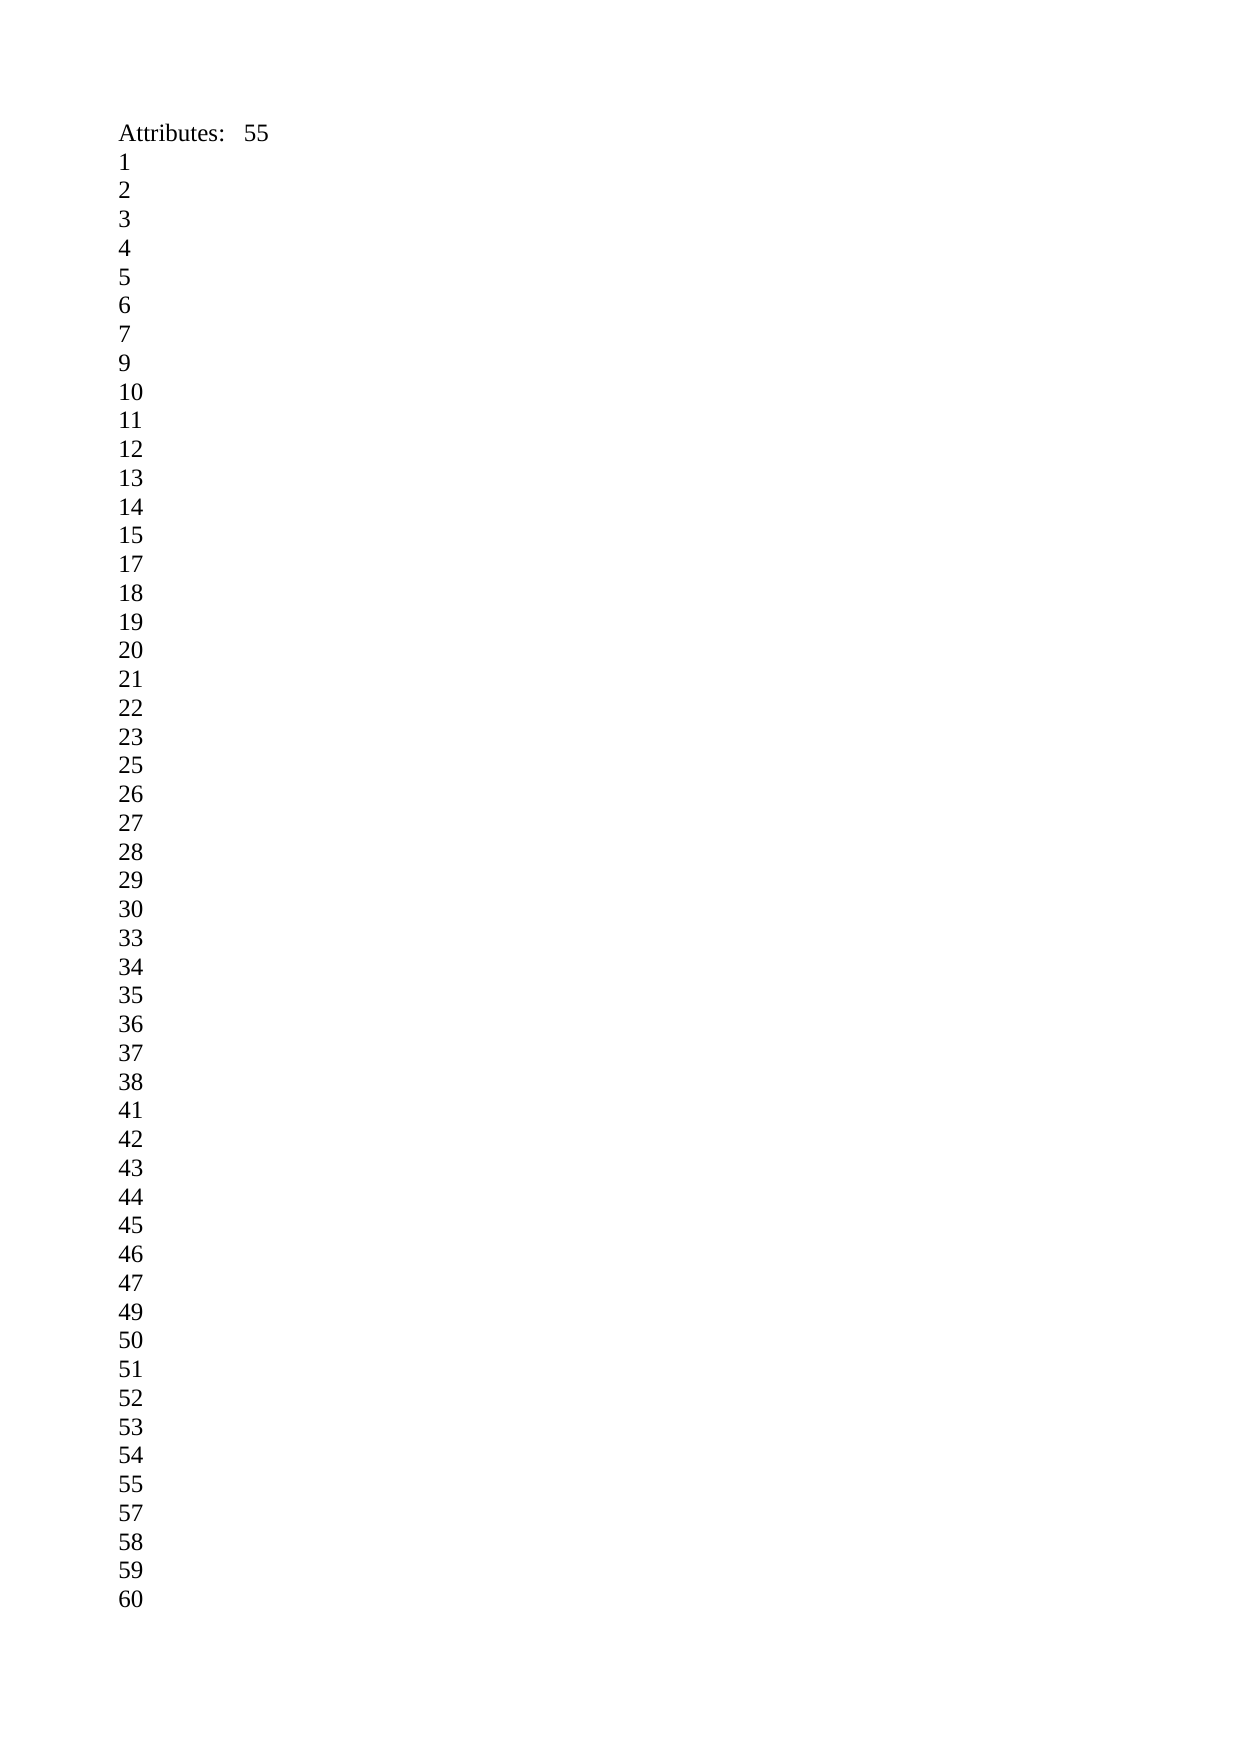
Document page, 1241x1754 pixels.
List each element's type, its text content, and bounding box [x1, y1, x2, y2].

text 1 [118, 147, 1122, 176]
text 37 [118, 1038, 1122, 1067]
text 11 [118, 406, 1122, 434]
text 10 [118, 377, 1122, 406]
text 44 [118, 1182, 1122, 1211]
text 9 [118, 348, 1122, 377]
text 50 [118, 1326, 1122, 1354]
text 21 [118, 664, 1122, 693]
text 58 [118, 1527, 1122, 1556]
text 49 [118, 1297, 1122, 1326]
text 19 [118, 607, 1122, 636]
text 52 [118, 1383, 1122, 1412]
text 45 [118, 1211, 1122, 1239]
text 15 [118, 521, 1122, 549]
text 57 [118, 1498, 1122, 1527]
text 2 [118, 176, 1122, 204]
text 6 [118, 291, 1122, 319]
text 33 [118, 923, 1122, 952]
text 12 [118, 434, 1122, 463]
text 26 [118, 779, 1122, 808]
text 30 [118, 894, 1122, 923]
text 23 [118, 722, 1122, 751]
text 18 [118, 578, 1122, 607]
text 59 [118, 1556, 1122, 1584]
text 28 [118, 837, 1122, 866]
text 46 [118, 1239, 1122, 1268]
text 27 [118, 808, 1122, 837]
text 36 [118, 1009, 1122, 1038]
text 53 [118, 1412, 1122, 1441]
text 13 [118, 463, 1122, 492]
text 17 [118, 549, 1122, 578]
text 34 [118, 952, 1122, 981]
text 41 [118, 1096, 1122, 1124]
text 35 [118, 981, 1122, 1009]
text 54 [118, 1441, 1122, 1469]
text 22 [118, 693, 1122, 722]
text 38 [118, 1067, 1122, 1096]
text Attributes: 55 [118, 118, 1122, 147]
text 4 [118, 233, 1122, 262]
text 25 [118, 751, 1122, 779]
text 47 [118, 1268, 1122, 1297]
text 5 [118, 262, 1122, 291]
text 51 [118, 1354, 1122, 1383]
text 42 [118, 1124, 1122, 1153]
text 60 [118, 1584, 1122, 1613]
text 55 [118, 1469, 1122, 1498]
text 43 [118, 1153, 1122, 1182]
text 14 [118, 492, 1122, 521]
text 29 [118, 866, 1122, 894]
text 7 [118, 319, 1122, 348]
text 20 [118, 636, 1122, 664]
text 3 [118, 204, 1122, 233]
